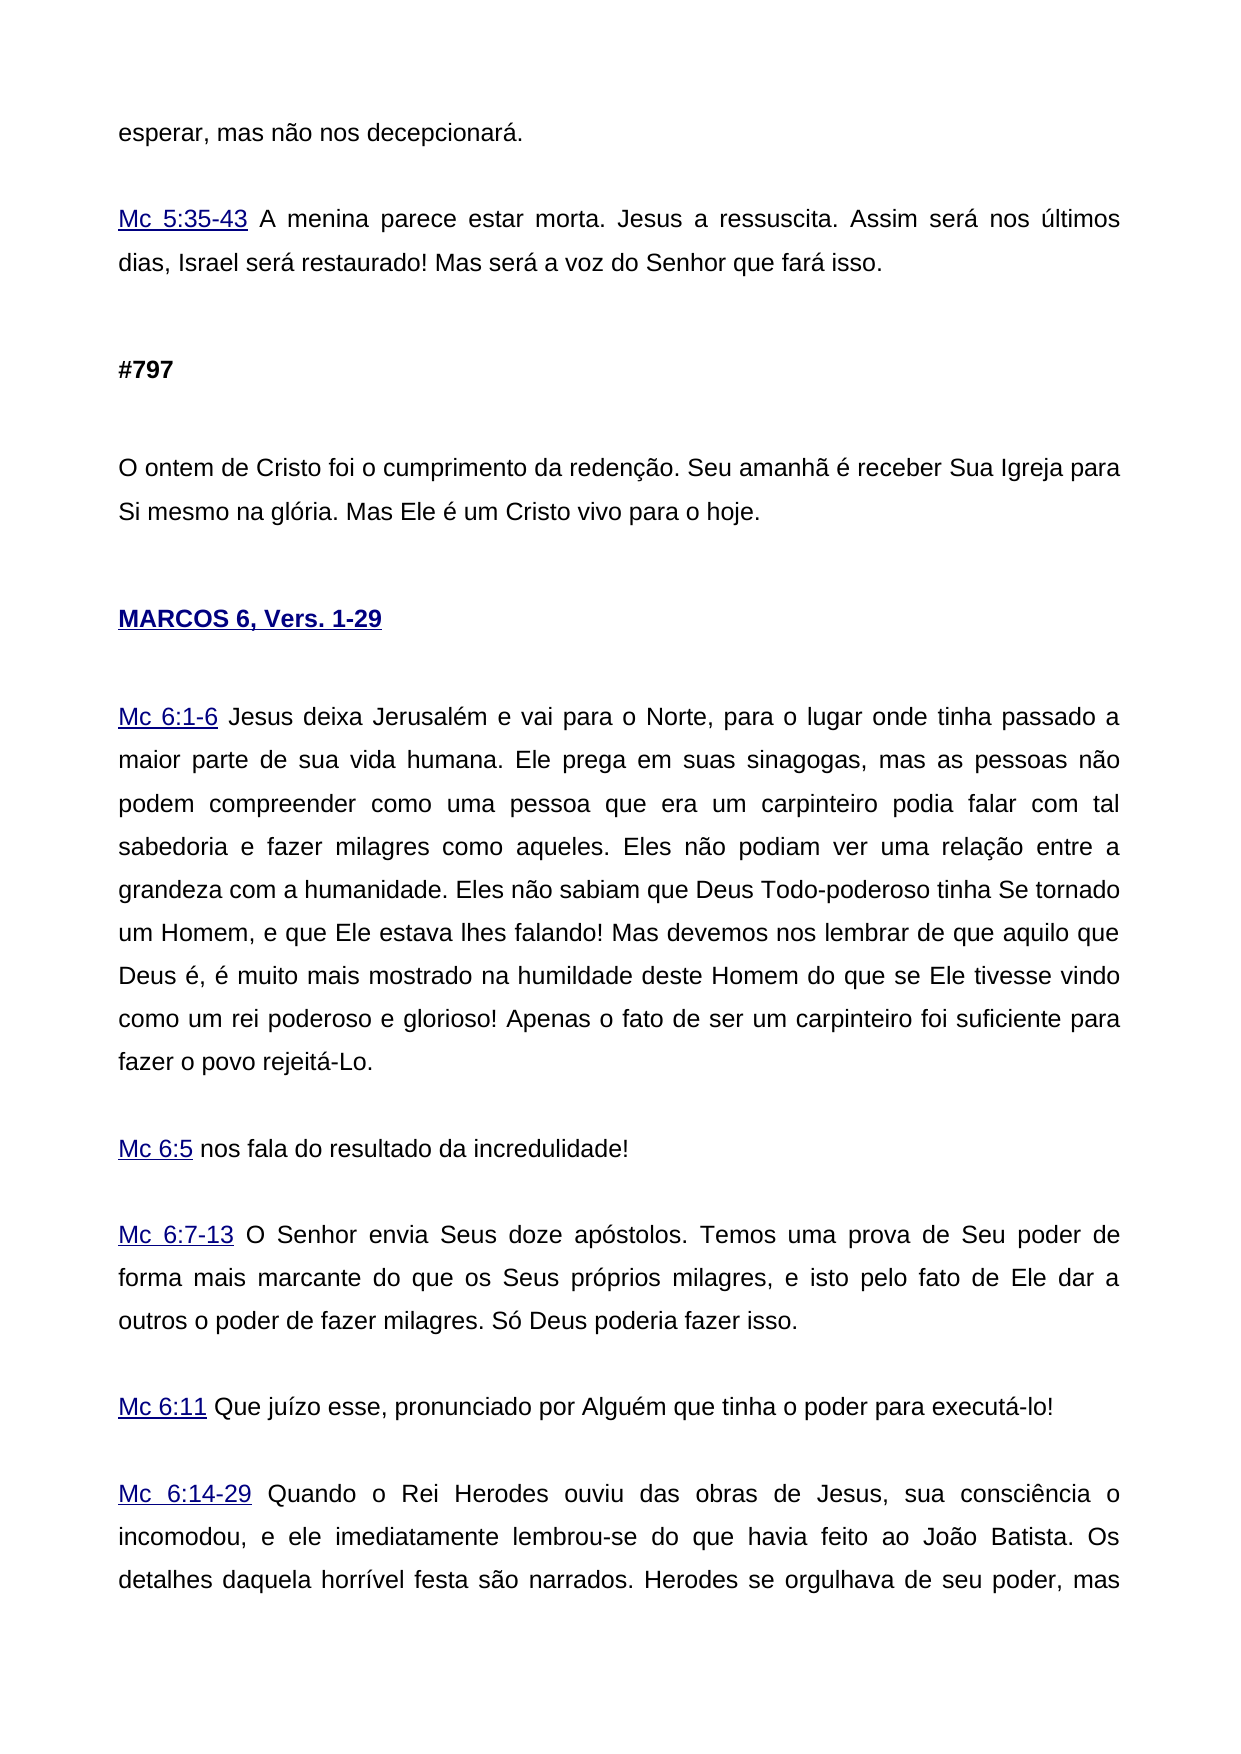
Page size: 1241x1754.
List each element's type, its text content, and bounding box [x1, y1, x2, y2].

text Mc 6:11 Que juízo esse, pronunciado por Alguém que tinha o poder para executá-lo! [118, 1392, 1122, 1421]
text Mc 6:1-6 Jesus deixa Jerusalém e vai para o Norte, para o lugar onde tinha passado a maior parte de sua vida humana. Ele prega em suas sinagogas, mas as pessoas não podem compreender como uma pessoa que era um carpinteiro podia falar com tal sabedoria e fazer milagres como aqueles. Eles não podiam ver uma relação entre a grandeza com a humanidade. Eles não sabiam que Deus Todo-poderoso tinha Se tornado um Homem, e que Ele estava lhes falando! Mas devemos nos lembrar de que aquilo que Deus é, é muito mais mostrado na humildade deste Homem do que se Ele tivesse vindo como um rei poderoso e glorioso! Apenas o fato de ser um carpinteiro foi suficiente para fazer o povo rejeitá-Lo. [118, 702, 1122, 1076]
subtitle MARCOS 6, Vers. 1-29 [118, 603, 1122, 632]
text Mc 5:35-43 A menina parece estar morta. Jesus a ressuscita. Assim será nos últimos dias, Israel será restaurado! Mas será a voz do Senhor que fará isso. [118, 204, 1122, 276]
subtitle #797 [118, 354, 1122, 383]
text Mc 6:5 nos fala do resultado da incredulidade! [118, 1133, 1122, 1162]
text Mc 6:7-13 O Senhor envia Seus doze apóstolos. Temos uma prova de Seu poder de forma mais marcante do que os Seus próprios milagres, e isto pelo fato de Ele dar a outros o poder de fazer milagres. Só Deus poderia fazer isso. [118, 1220, 1122, 1335]
text Mc 6:14-29 Quando o Rei Herodes ouviu das obras de Jesus, sua consciência o incomodou, e ele imediatamente lembrou-se do que havia feito ao João Batista. Os detalhes daquela horrível festa são narrados. Herodes se orgulhava de seu poder, mas [118, 1478, 1122, 1593]
text esperar, mas não nos decepcionará. [118, 118, 1122, 147]
text O ontem de Cristo foi o cumprimento da redenção. Seu amanhã é receber Sua Igreja para Si mesmo na glória. Mas Ele é um Cristo vivo para o hoje. [118, 453, 1122, 525]
